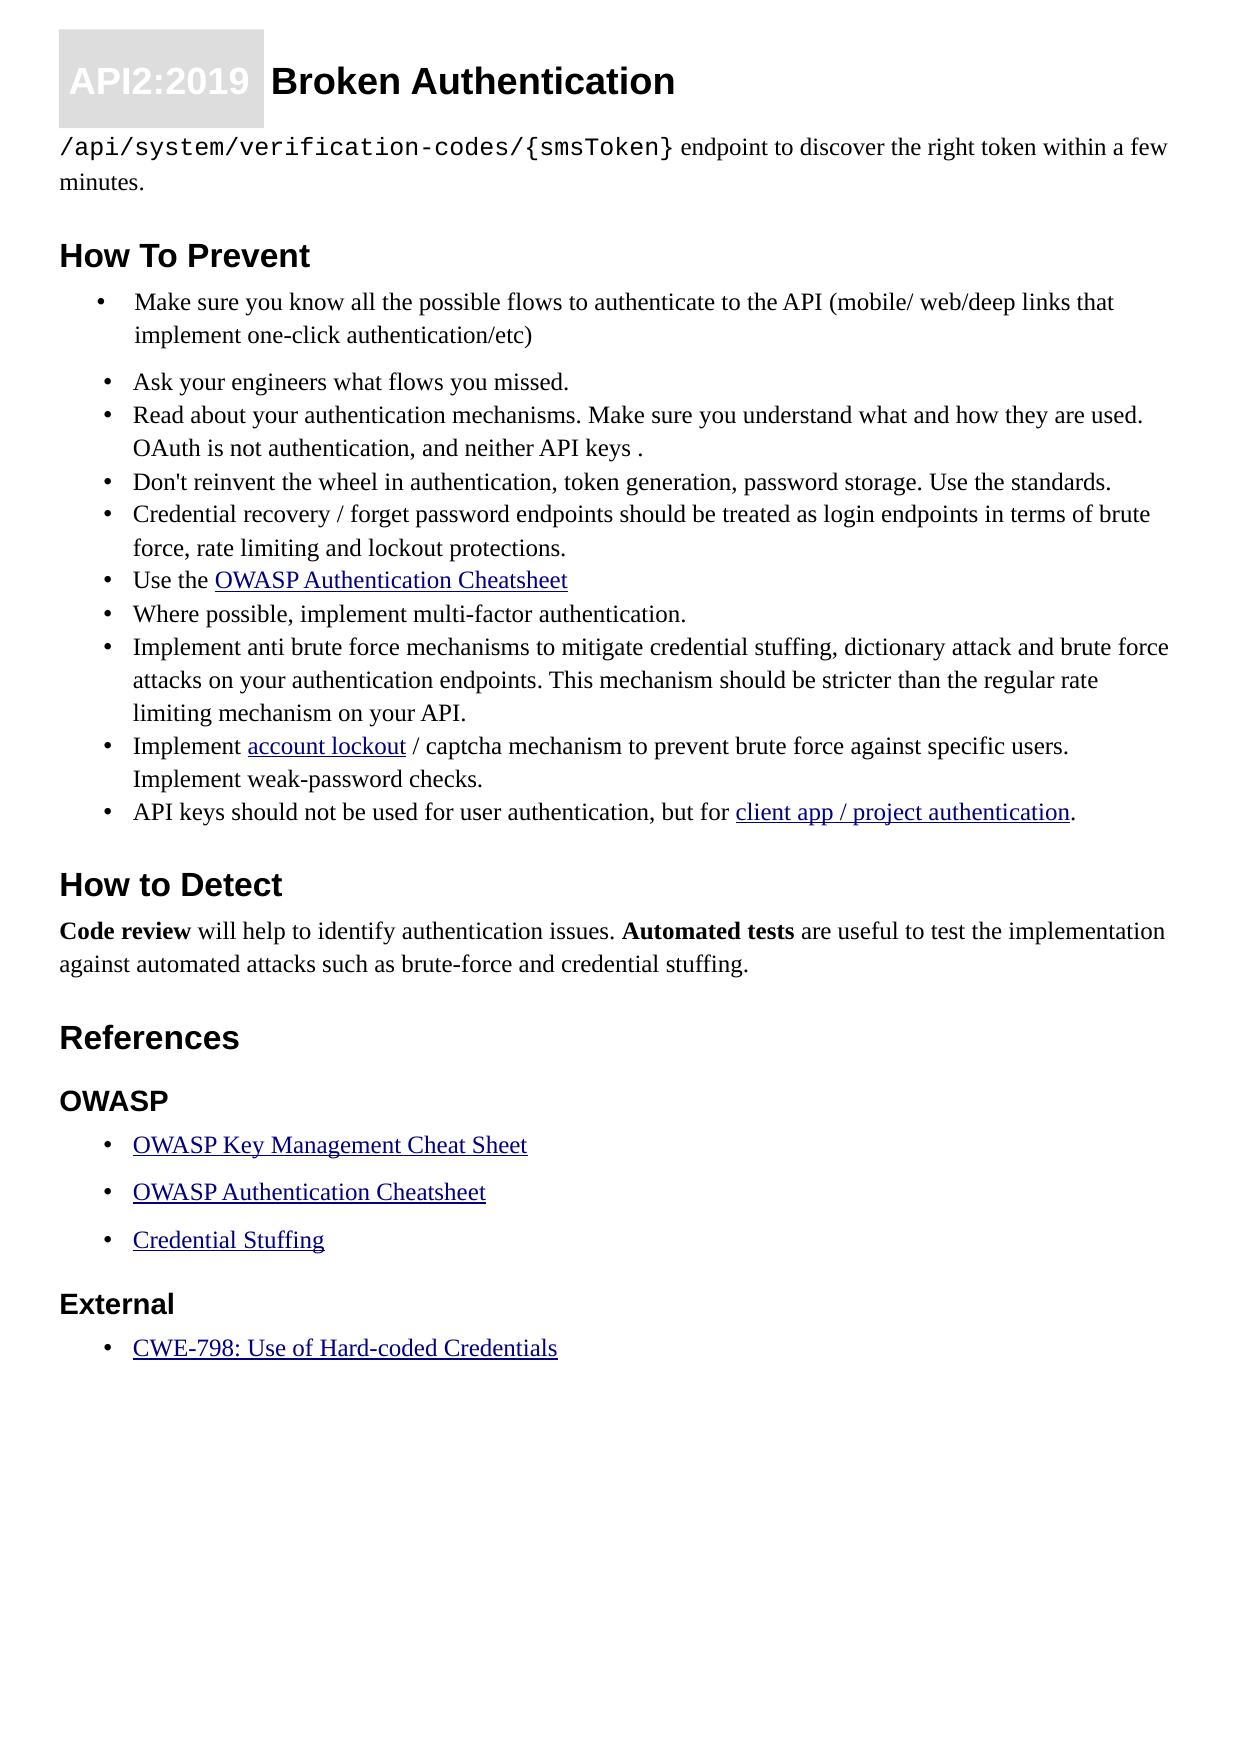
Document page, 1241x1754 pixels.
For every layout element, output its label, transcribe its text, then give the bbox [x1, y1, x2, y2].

subtitle How to Detect [59, 865, 1181, 904]
subtitle References [59, 1018, 1181, 1056]
list Credential Stuffing [103, 1225, 1181, 1254]
list Don't reinvent the wheel in authentication, token generation, password storage. Use the standards. [103, 467, 1181, 495]
list API keys should not be used for user authentication, but for client app / project authentication. [103, 797, 1181, 826]
list Implement account lockout / captcha mechanism to prevent brute force against specific users. Implement weak-password checks. [103, 731, 1181, 792]
text Code review will help to identify authentication issues. Automated tests are useful to test the implementation against automated attacks such as brute-force and credential stuffing. [59, 916, 1181, 978]
list Credential recovery / forget password endpoints should be treated as login endpoints in terms of brute force, rate limiting and lockout protections. [103, 499, 1181, 561]
subtitle External [59, 1287, 1181, 1321]
list Where possible, implement multi-factor authentication. [103, 599, 1181, 627]
subtitle OWASP [59, 1083, 1181, 1117]
subtitle How To Prevent [59, 236, 1181, 274]
list Make sure you know all the possible flows to authenticate to the API (mobile/ web/deep links that implement one-click authentication/etc) [97, 287, 1181, 349]
list Ask your engineers what flows you missed. [103, 367, 1181, 396]
list OWASP Key Management Cheat Sheet [103, 1130, 1181, 1158]
list Use the OWASP Authentication Cheatsheet [103, 566, 1181, 594]
list OWASP Authentication Cheatsheet [103, 1177, 1181, 1206]
text /api/system/verification-codes/{smsToken} endpoint to discover the right token within a few minutes. [59, 132, 1181, 196]
list Read about your authentication mechanisms. Make sure you understand what and how they are used. OAuth is not authentication, and neither API keys . [103, 401, 1181, 462]
list Implement anti brute force mechanisms to mitigate credential stuffing, dictionary attack and brute force attacks on your authentication endpoints. This mechanism should be stricter than the regular rate limiting mechanism on your API. [103, 632, 1181, 726]
list CWE-798: Use of Hard-coded Credentials [103, 1333, 1181, 1362]
